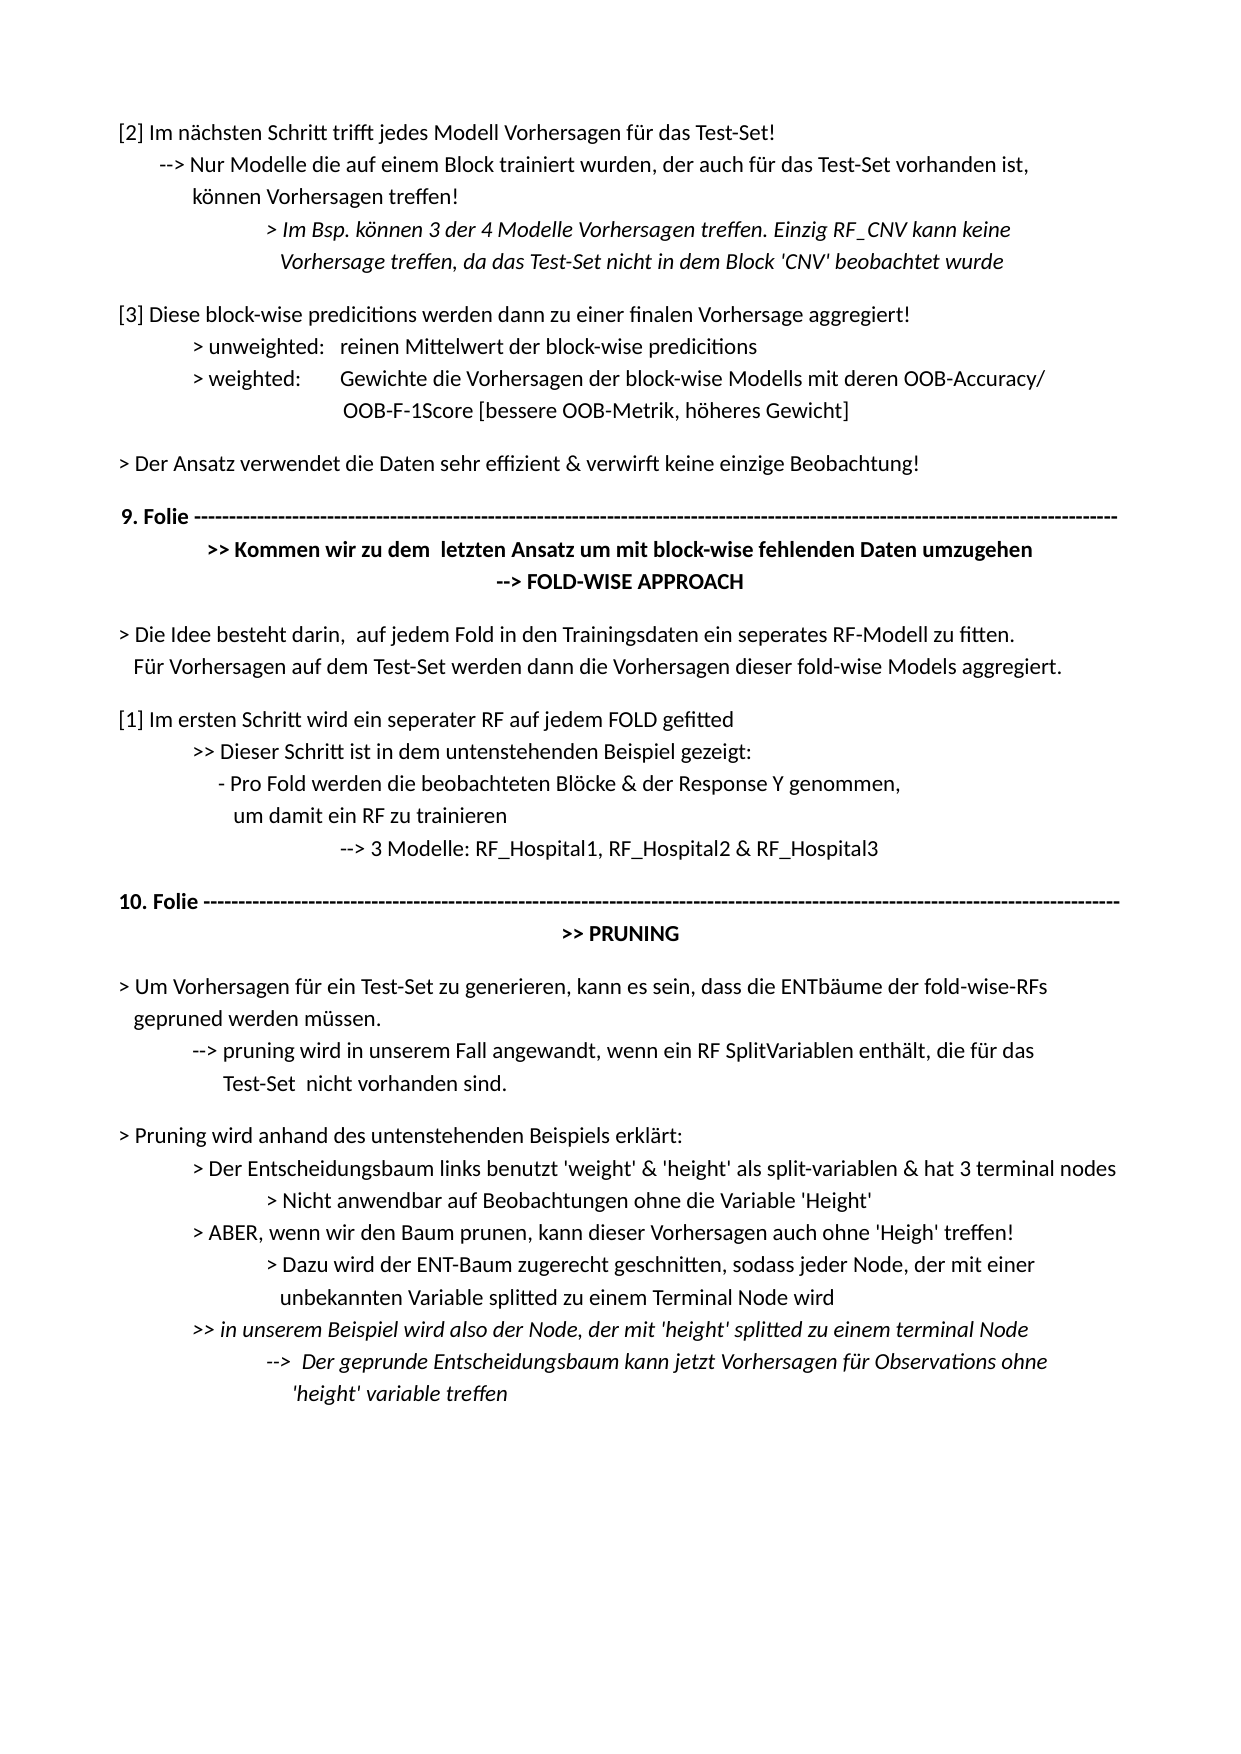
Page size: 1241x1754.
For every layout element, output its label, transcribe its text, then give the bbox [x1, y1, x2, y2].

text > Um Vorhersagen für ein Test-Set zu generieren, kann es sein, dass die ENTbäume der fold-wise-RFs gepruned werden müssen. --> pruning wird in unserem Fall angewandt, wenn ein RF SplitVariablen enthält, die für das Test-Set nicht vorhanden sind. [118, 972, 1122, 1097]
text 9. Folie ------------------------------------------------------------------------------------------------------------------------------------ >> Kommen wir zu dem letzten Ansatz um mit block-wise fehlenden Daten umzugehen --> FOLD-WISE APPROACH [118, 502, 1122, 595]
text > Der Ansatz verwendet die Daten sehr effizient & verwirft keine einzige Beobachtung! [118, 449, 1122, 477]
text [3] Diese block-wise predicitions werden dann zu einer finalen Vorhersage aggregiert! > unweighted: reinen Mittelwert der block-wise predicitions > weighted: Gewichte die Vorhersagen der block-wise Modells mit deren OOB-Accuracy/ OOB-F-1Score [bessere OOB-Metrik, höheres Gewicht] [118, 300, 1122, 424]
text > Die Idee besteht darin, auf jedem Fold in den Trainingsdaten ein seperates RF-Modell zu fitten. Für Vorhersagen auf dem Test-Set werden dann die Vorhersagen dieser fold-wise Models aggregiert. [118, 620, 1122, 680]
text [2] Im nächsten Schritt trifft jedes Modell Vorhersagen für das Test-Set! --> Nur Modelle die auf einem Block trainiert wurden, der auch für das Test-Set vorhanden ist, können Vorhersagen treffen! > Im Bsp. können 3 der 4 Modelle Vorhersagen treffen. Einzig RF_CNV kann keine Vorhersage treffen, da das Test-Set nicht in dem Block 'CNV' beobachtet wurde [118, 118, 1122, 275]
text 10. Folie ----------------------------------------------------------------------------------------------------------------------------------- >> PRUNING [118, 887, 1122, 947]
text > Pruning wird anhand des untenstehenden Beispiels erklärt: > Der Entscheidungsbaum links benutzt 'weight' & 'height' als split-variablen & hat 3 terminal nodes > Nicht anwendbar auf Beobachtungen ohne die Variable 'Height' > ABER, wenn wir den Baum prunen, kann dieser Vorhersagen auch ohne 'Heigh' treffen! > Dazu wird der ENT-Baum zugerecht geschnitten, sodass jeder Node, der mit einer unbekannten Variable splitted zu einem Terminal Node wird >> in unserem Beispiel wird also der Node, der mit 'height' splitted zu einem terminal Node --> Der geprunde Entscheidungsbaum kann jetzt Vorhersagen für Observations ohne 'height' variable treffen [118, 1122, 1122, 1407]
text [1] Im ersten Schritt wird ein seperater RF auf jedem FOLD gefitted >> Dieser Schritt ist in dem untenstehenden Beispiel gezeigt: - Pro Fold werden die beobachteten Blöcke & der Response Y genommen, um damit ein RF zu trainieren --> 3 Modelle: RF_Hospital1, RF_Hospital2 & RF_Hospital3 [118, 705, 1122, 862]
